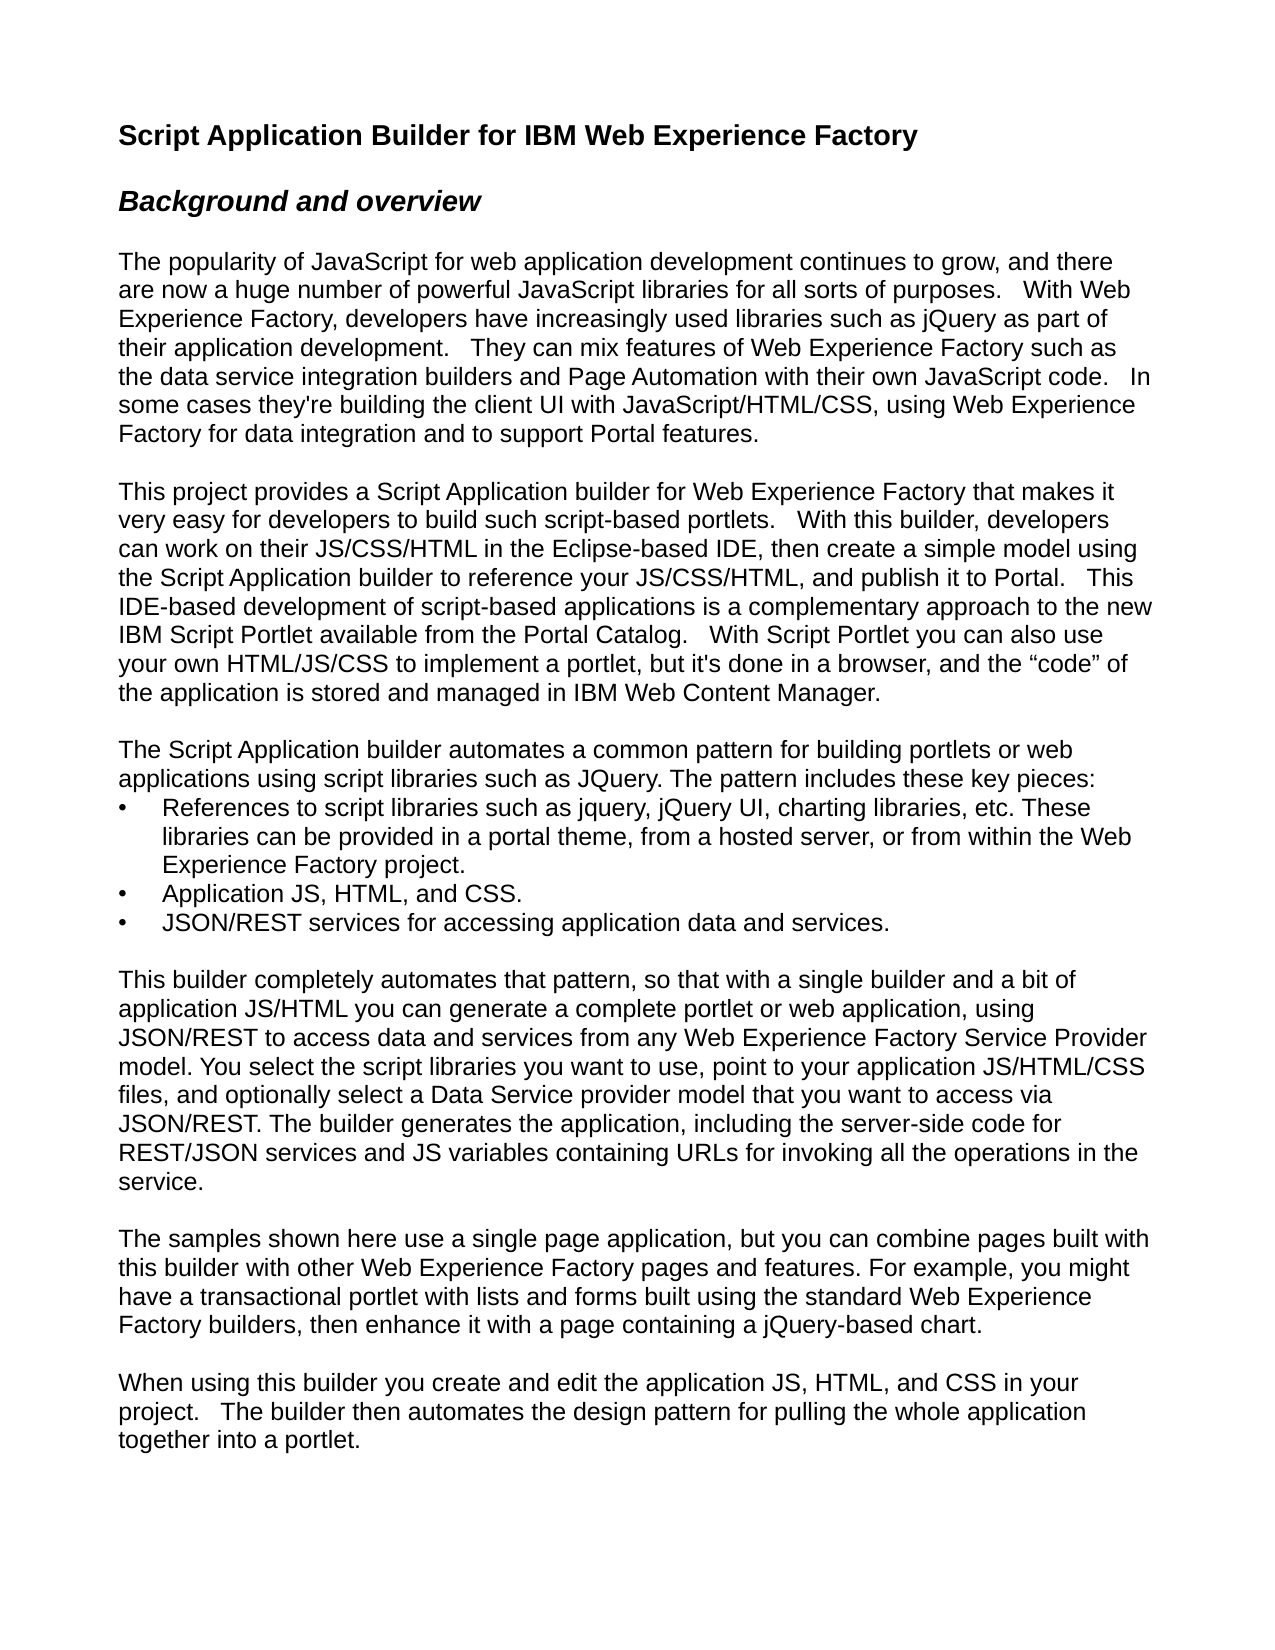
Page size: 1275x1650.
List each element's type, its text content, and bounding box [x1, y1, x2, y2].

text The Script Application builder automates a common pattern for building portlets or web applications using script libraries such as JQuery. The pattern includes these key pieces: [118, 735, 1157, 793]
text When using this builder you create and edit the application JS, HTML, and CSS in your project. The builder then automates the design pattern for pulling the whole application together into a portlet. [118, 1368, 1157, 1454]
list JSON/REST services for accessing application data and services. [118, 908, 1157, 937]
text This builder completely automates that pattern, so that with a single builder and a bit of application JS/HTML you can generate a complete portlet or web application, using JSON/REST to access data and services from any Web Experience Factory Service Provider model. You select the script libraries you want to use, point to your application JS/HTML/CSS files, and optionally select a Data Service provider model that you want to access via JSON/REST. The builder generates the application, including the server-side code for REST/JSON services and JS variables containing URLs for invoking all the operations in the service. [118, 966, 1157, 1196]
text This project provides a Script Application builder for Web Experience Factory that makes it very easy for developers to build such script-based portlets. With this builder, developers can work on their JS/CSS/HTML in the Eclipse-based IDE, then create a simple model using the Script Application builder to reference your JS/CSS/HTML, and publish it to Portal. This IDE-based development of script-based applications is a complementary approach to the new IBM Script Portlet available from the Portal Catalog. With Script Portlet you can also use your own HTML/JS/CSS to implement a portlet, but it's done in a browser, and the “code” of the application is stored and managed in IBM Web Content Manager. [118, 476, 1157, 706]
list Application JS, HTML, and CSS. [118, 879, 1157, 908]
text The popularity of JavaScript for web application development continues to grow, and there are now a huge number of powerful JavaScript libraries for all sorts of purposes. With Web Experience Factory, developers have increasingly used libraries such as jQuery as part of their application development. They can mix features of Web Experience Factory such as the data service integration builders and Page Automation with their own JavaScript code. In some cases they're building the client UI with JavaScript/HTML/CSS, using Web Experience Factory for data integration and to support Portal features. [118, 246, 1157, 448]
list References to script libraries such as jquery, jQuery UI, charting libraries, etc. These libraries can be provided in a portal theme, from a hosted server, or from within the Web Experience Factory project. [118, 793, 1157, 879]
subtitle Script Application Builder for IBM Web Experience Factory [118, 118, 1157, 151]
text The samples shown here use a single page application, but you can combine pages built with this builder with other Web Experience Factory pages and features. For example, you might have a transactional portlet with lists and forms built using the standard Web Experience Factory builders, then enhance it with a page containing a jQuery-based chart. [118, 1224, 1157, 1339]
subtitle Background and overview [118, 184, 1157, 218]
